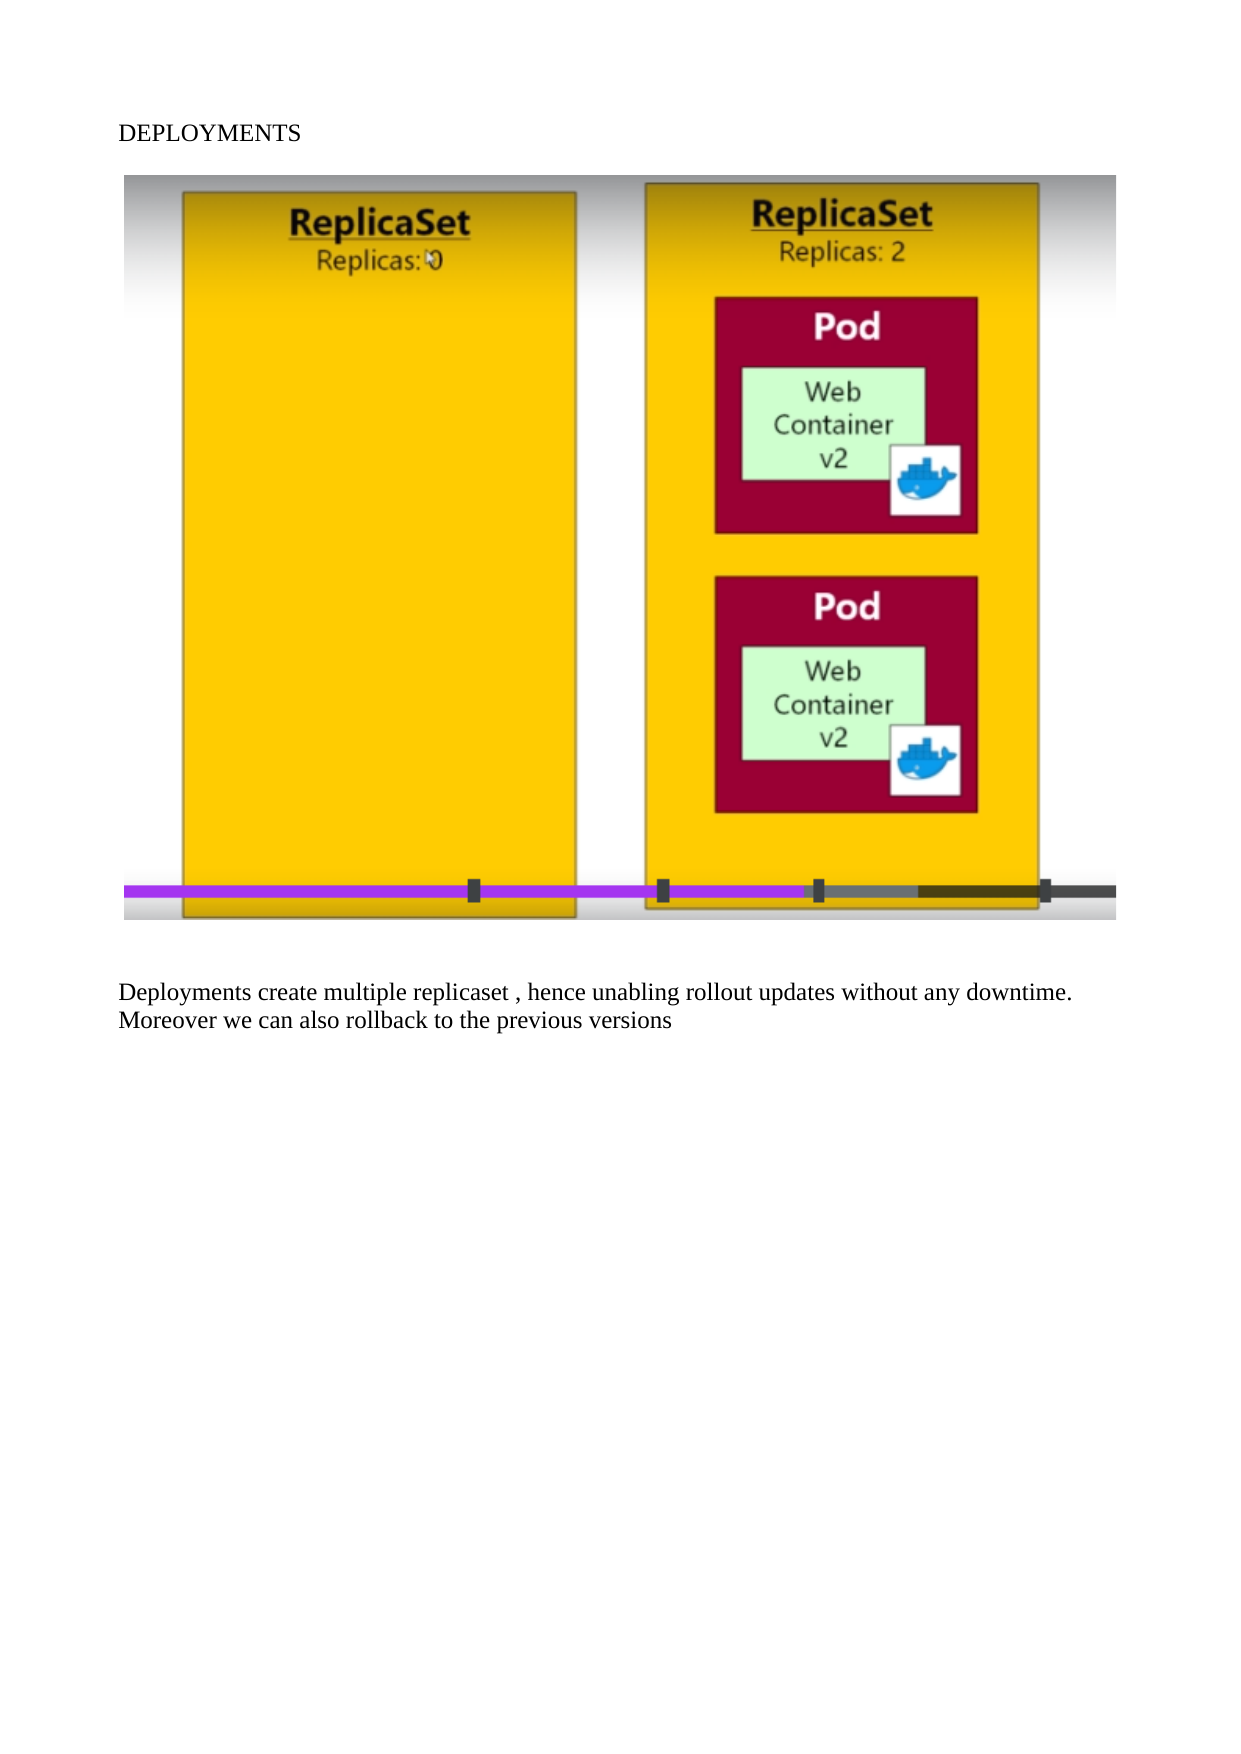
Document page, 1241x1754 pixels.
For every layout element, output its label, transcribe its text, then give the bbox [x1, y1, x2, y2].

picture [124, 175, 1117, 920]
text Deployments create multiple replicaset , hence unabling rollout updates without any downtime. [118, 977, 1122, 1006]
text DEPLOYMENTS [118, 118, 1122, 147]
text Moreover we can also rollback to the previous versions [118, 1006, 1122, 1034]
